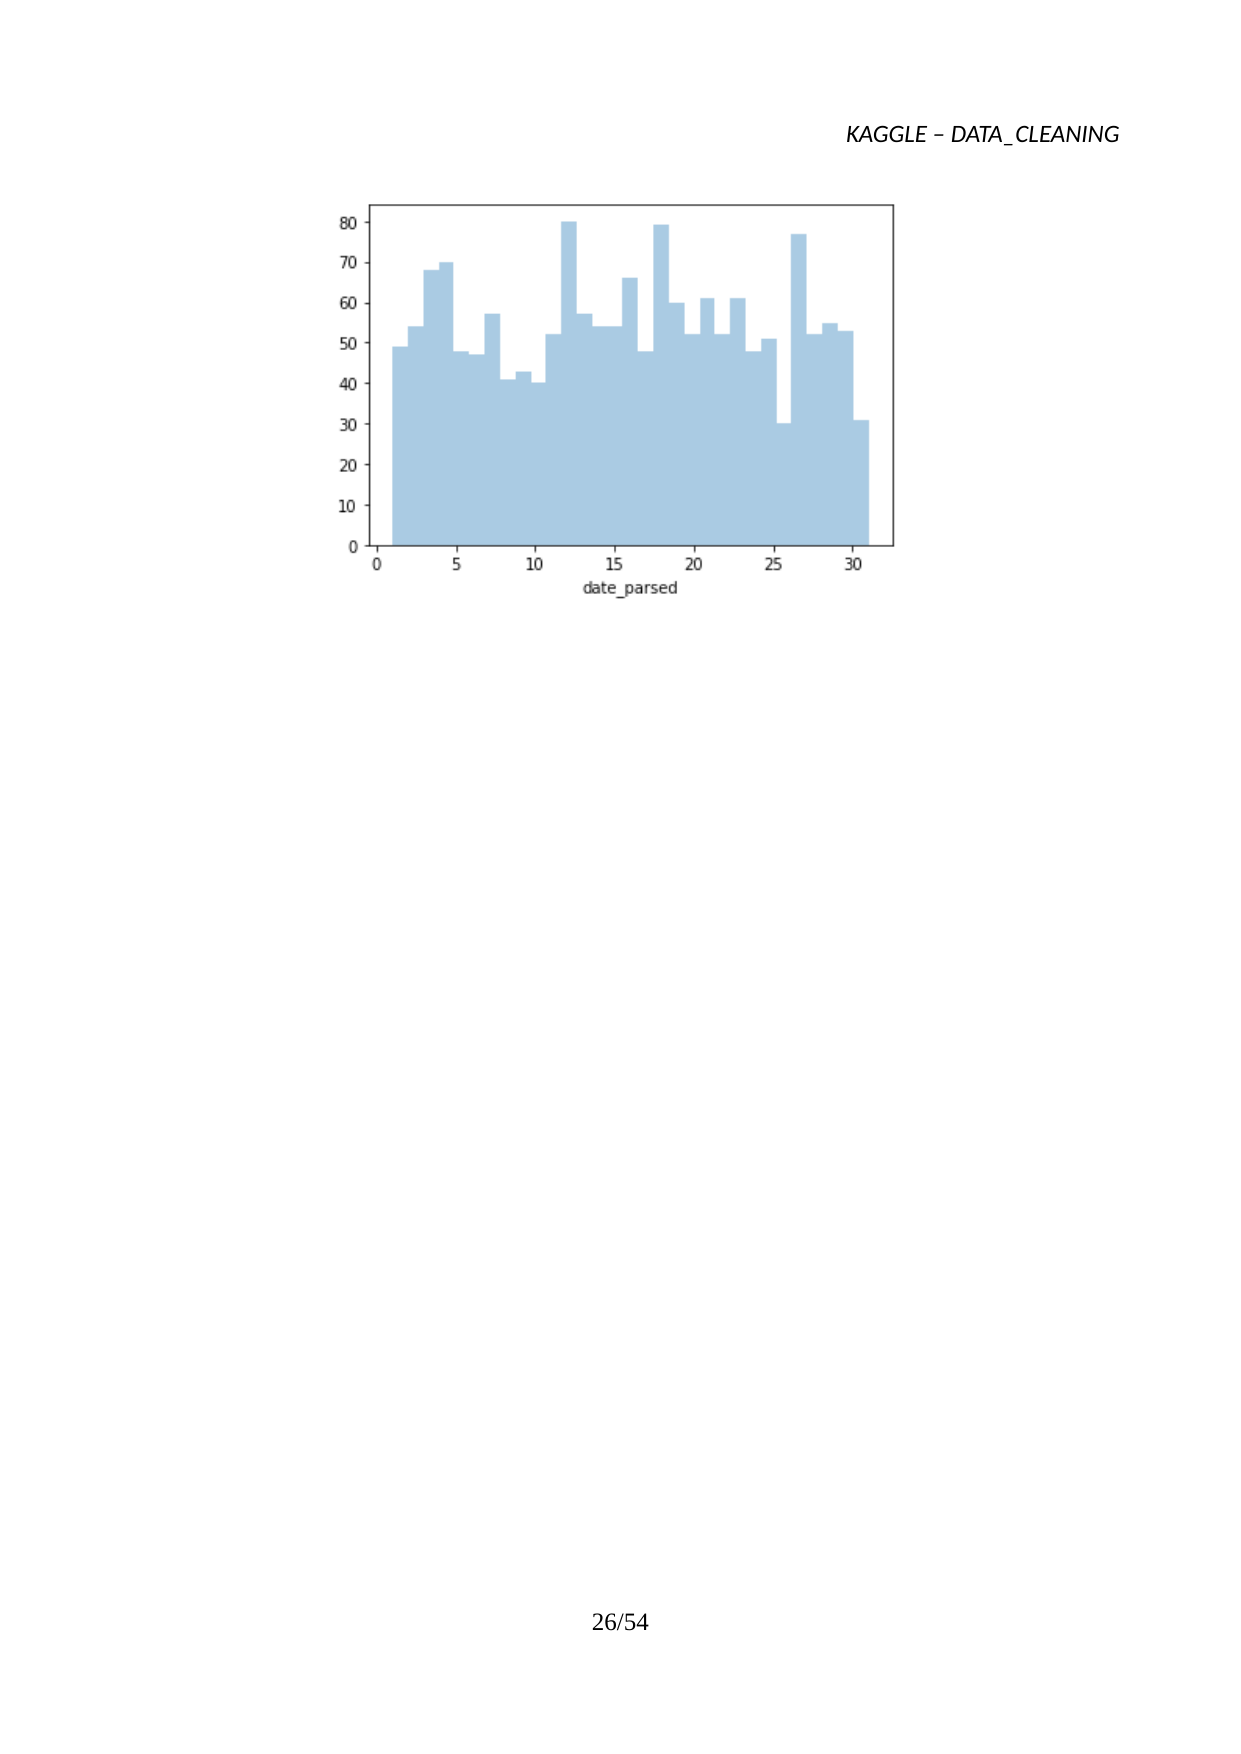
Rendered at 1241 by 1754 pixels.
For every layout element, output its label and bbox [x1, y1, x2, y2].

picture [305, 178, 935, 622]
